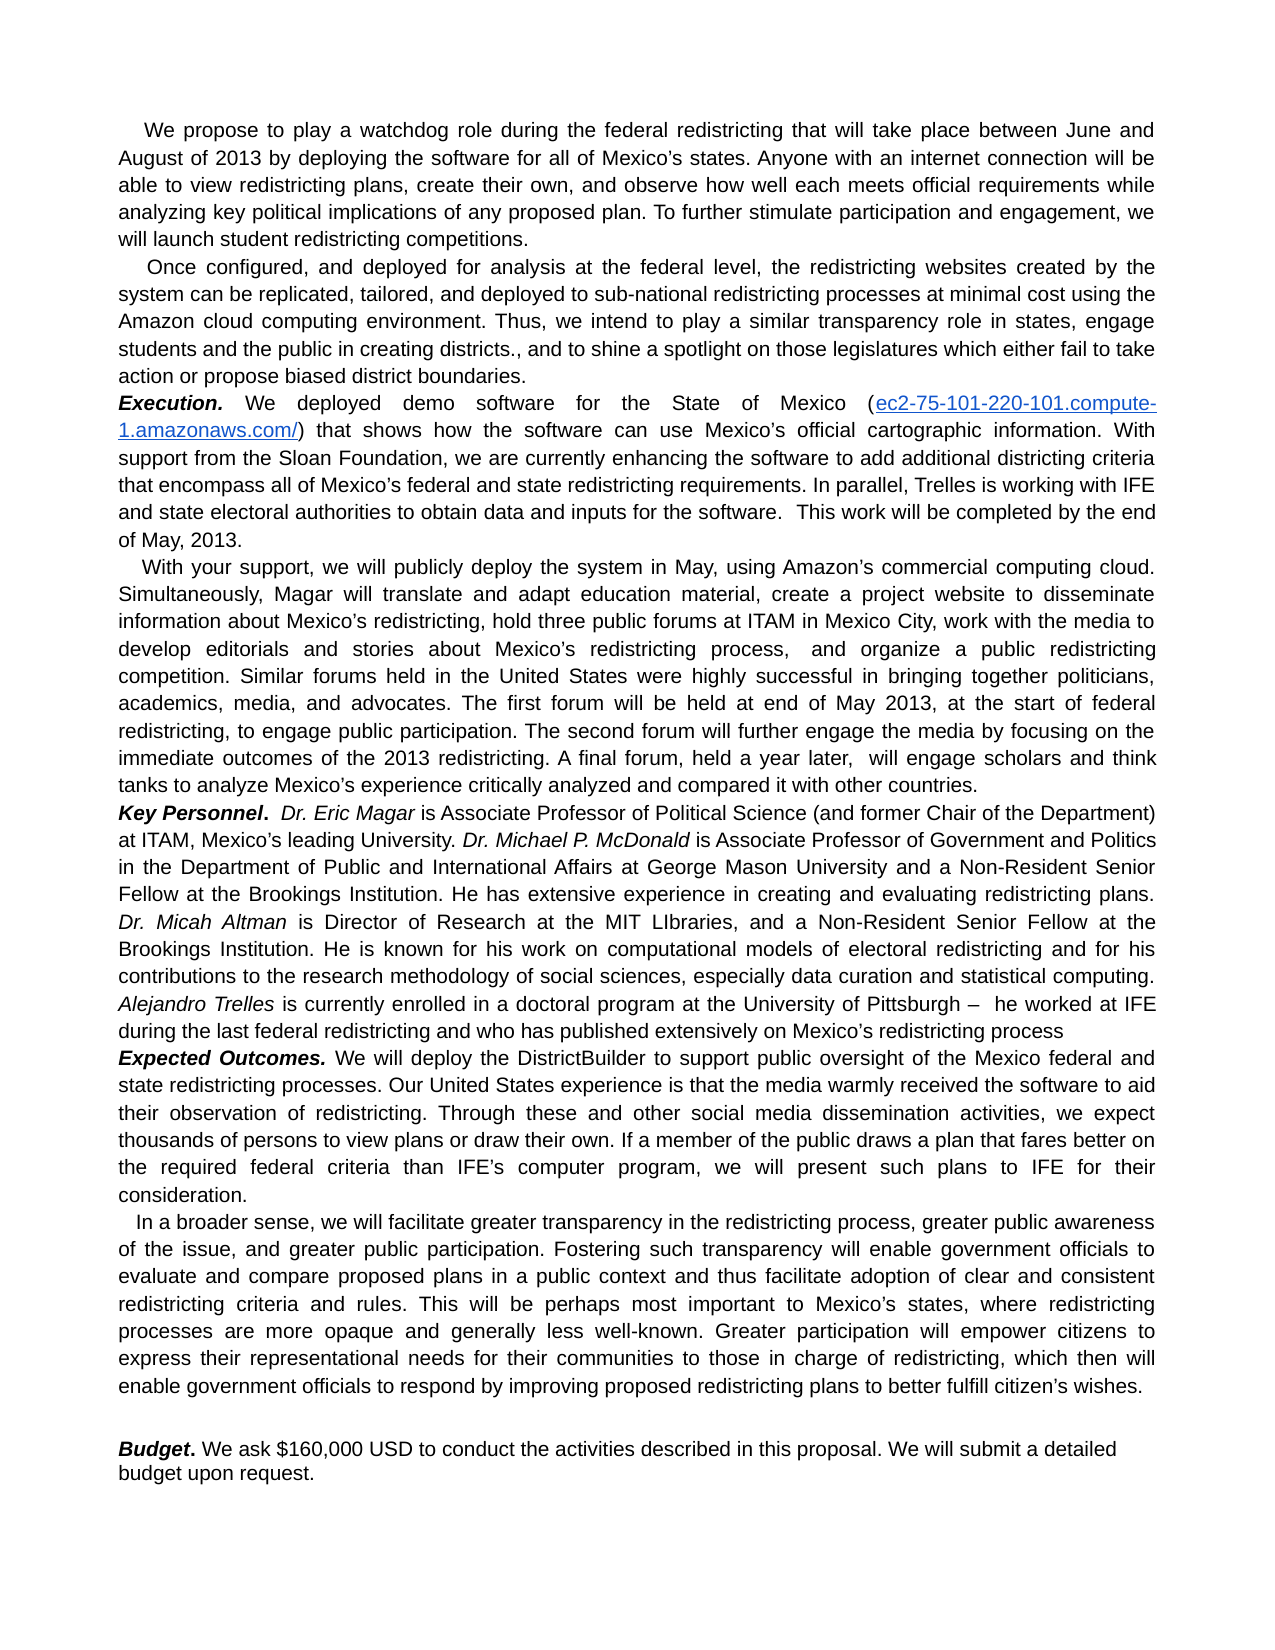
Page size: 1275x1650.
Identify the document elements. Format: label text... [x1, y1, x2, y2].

text Expected Outcomes. We will deploy the DistrictBuilder to support public oversight of the Mexico federal and state redistricting processes. Our United States experience is that the media warmly received the software to aid their observation of redistricting. Through these and other social media dissemination activities, we expect thousands of persons to view plans or draw their own. If a member of the public draws a plan that fares better on the required federal criteria than IFE’s computer program, we will present such plans to IFE for their consideration. [118, 1046, 1157, 1206]
text Once configured, and deployed for analysis at the federal level, the redistricting websites created by the system can be replicated, tailored, and deployed to sub-national redistricting processes at minimal cost using the Amazon cloud computing environment. Thus, we intend to play a similar transparency role in states, engage students and the public in creating districts., and to shine a spotlight on those legislatures which either fail to take action or propose biased district boundaries. [118, 254, 1157, 388]
text We propose to play a watchdog role during the federal redistricting that will take place between June and August of 2013 by deploying the software for all of Mexico’s states. Anyone with an internet connection will be able to view redistricting plans, create their own, and observe how well each meets official requirements while analyzing key political implications of any proposed plan. To further stimulate participation and engagement, we will launch student redistricting competitions. [118, 118, 1157, 251]
text With your support, we will publicly deploy the system in May, using Amazon’s commercial computing cloud. Simultaneously, Magar will translate and adapt education material, create a project website to disseminate information about Mexico’s redistricting, hold three public forums at ITAM in Mexico City, work with the media to develop editorials and stories about Mexico’s redistricting process, and organize a public redistricting competition. Similar forums held in the United States were highly successful in bringing together politicians, academics, media, and advocates. The first forum will be held at end of May 2013, at the start of federal redistricting, to engage public participation. The second forum will further engage the media by focusing on the immediate outcomes of the 2013 redistricting. A final forum, held a year later, will engage scholars and think tanks to analyze Mexico’s experience critically analyzed and compared it with other countries. [118, 555, 1157, 797]
text In a broader sense, we will facilitate greater transparency in the redistricting process, greater public awareness of the issue, and greater public participation. Fostering such transparency will enable government officials to evaluate and compare proposed plans in a public context and thus facilitate adoption of clear and consistent redistricting criteria and rules. This will be perhaps most important to Mexico’s states, where redistricting processes are more opaque and generally less well-known. Greater participation will empower citizens to express their representational needs for their communities to those in charge of redistricting, which then will enable government officials to respond by improving proposed redistricting plans to better fulfill citizen’s wishes. [118, 1210, 1157, 1397]
text Execution. We deployed demo software for the State of Mexico (ec2-75-101-220-101.compute-1.amazonaws.com/) that shows how the software can use Mexico’s official cartographic information. With support from the Sloan Foundation, we are currently enhancing the software to add additional districting criteria that encompass all of Mexico’s federal and state redistricting requirements. In parallel, Trelles is working with IFE and state electoral authorities to obtain data and inputs for the software. This work will be completed by the end of May, 2013. [118, 391, 1157, 551]
text Budget. We ask $160,000 USD to conduct the activities described in this proposal. We will submit a detailed budget upon request. [118, 1437, 1157, 1485]
text Key Personnel. Dr. Eric Magar is Associate Professor of Political Science (and former Chair of the Department) at ITAM, Mexico’s leading University. Dr. Michael P. McDonald is Associate Professor of Government and Politics in the Department of Public and International Affairs at George Mason University and a Non-Resident Senior Fellow at the Brookings Institution. He has extensive experience in creating and evaluating redistricting plans. Dr. Micah Altman is Director of Research at the MIT LIbraries, and a Non-Resident Senior Fellow at the Brookings Institution. He is known for his work on computational models of electoral redistricting and for his contributions to the research methodology of social sciences, especially data curation and statistical computing. Alejandro Trelles is currently enrolled in a doctoral program at the University of Pittsburgh – he worked at IFE during the last federal redistricting and who has published extensively on Mexico’s redistricting process [118, 800, 1157, 1043]
